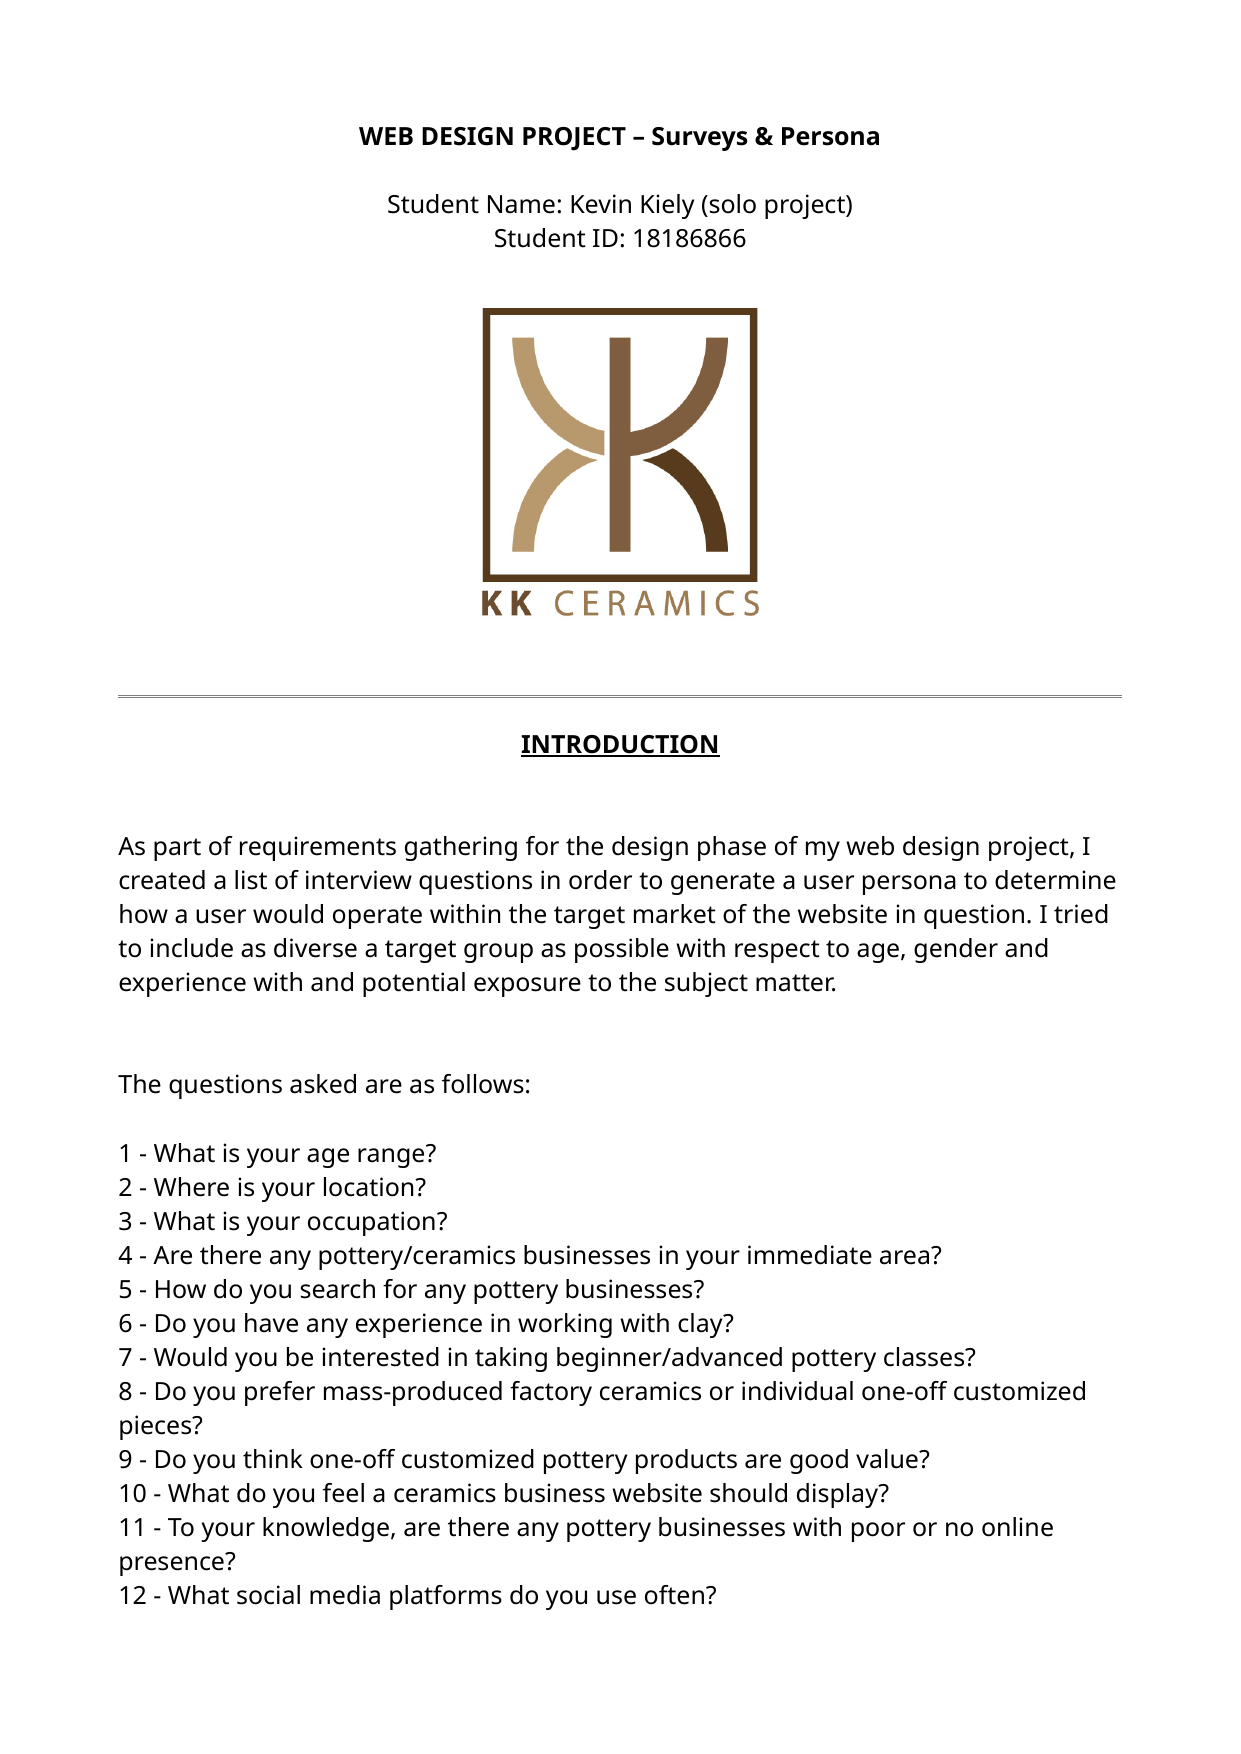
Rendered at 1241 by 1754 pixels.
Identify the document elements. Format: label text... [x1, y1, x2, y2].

text 7 - Would you be interested in taking beginner/advanced pottery classes? [118, 1339, 1122, 1374]
text 3 - What is your occupation? [118, 1203, 1122, 1237]
text Student ID: 18186866 [118, 220, 1122, 254]
text 1 - What is your age range? [118, 1135, 1122, 1169]
text As part of requirements gathering for the design phase of my web design project, I created a list of interview questions in order to generate a user persona to determine how a user would operate within the target market of the website in question. I tried to include as diverse a target group as possible with respect to age, gender and experience with and potential exposure to the subject matter. [118, 829, 1122, 999]
text 8 - Do you prefer mass-produced factory ceramics or individual one-off customized pieces? [118, 1374, 1122, 1442]
text INTRODUCTION [118, 726, 1122, 761]
text 11 - To your knowledge, are there any pottery businesses with poor or no online presence? [118, 1510, 1122, 1578]
text 2 - Where is your location? [118, 1169, 1122, 1203]
text 5 - How do you search for any pottery businesses? [118, 1271, 1122, 1306]
text 4 - Are there any pottery/ceramics businesses in your immediate area? [118, 1237, 1122, 1271]
picture [444, 288, 796, 647]
text 12 - What social media platforms do you use often? [118, 1578, 1122, 1612]
text WEB DESIGN PROJECT – Surveys & Persona [118, 118, 1122, 152]
text Student Name: Kevin Kiely (solo project) [118, 186, 1122, 220]
text The questions asked are as follows: [118, 1067, 1122, 1101]
text 10 - What do you feel a ceramics business website should display? [118, 1476, 1122, 1510]
text 6 - Do you have any experience in working with clay? [118, 1306, 1122, 1339]
text 9 - Do you think one-off customized pottery products are good value? [118, 1442, 1122, 1476]
